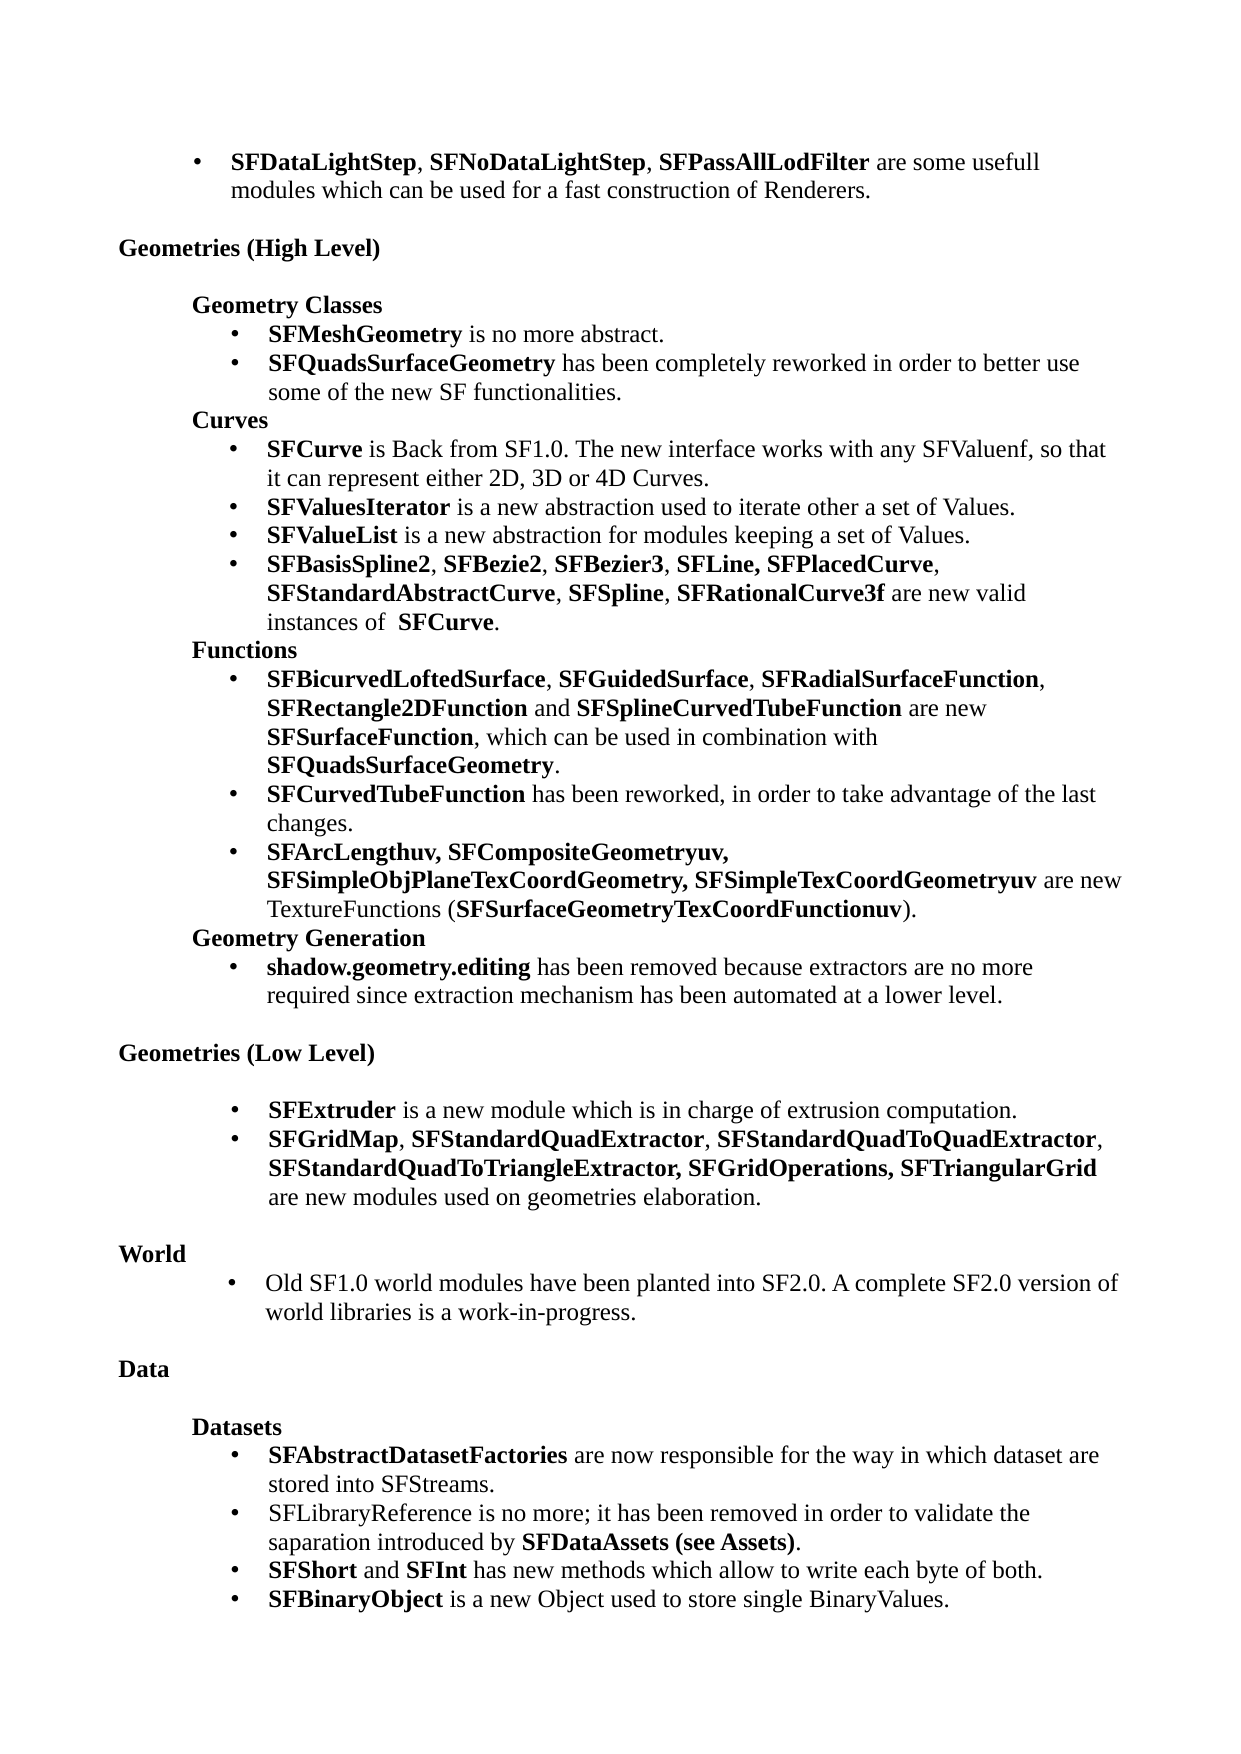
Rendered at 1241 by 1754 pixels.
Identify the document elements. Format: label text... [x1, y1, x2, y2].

text Geometries (Low Level) [118, 1038, 1122, 1067]
list SFQuadsSurfaceGeometry has been completely reworked in order to better use some of the new SF functionalities. [231, 348, 1122, 406]
list SFMeshGeometry is no more abstract. [231, 319, 1122, 348]
text Curves [118, 406, 1122, 434]
list SFCurve is Back from SF1.0. The new interface works with any SFValuenf, so that it can represent either 2D, 3D or 4D Curves. [229, 434, 1122, 492]
text Datasets [118, 1412, 1122, 1441]
list SFShort and SFInt has new methods which allow to write each byte of both. [231, 1556, 1122, 1584]
text Geometry Classes [118, 291, 1122, 319]
list SFExtruder is a new module which is in charge of extrusion computation. [231, 1096, 1122, 1124]
list SFArcLengthuv, SFCompositeGeometryuv, SFSimpleObjPlaneTexCoordGeometry, SFSimpleTexCoordGeometryuv are new TextureFunctions (SFSurfaceGeometryTexCoordFunctionuv). [229, 837, 1122, 923]
list SFBasisSpline2, SFBezie2, SFBezier3, SFLine, SFPlacedCurve, SFStandardAbstractCurve, SFSpline, SFRationalCurve3f are new valid instances of SFCurve. [229, 549, 1122, 636]
list SFBinaryObject is a new Object used to store single BinaryValues. [231, 1584, 1122, 1613]
list shadow.geometry.editing has been removed because extractors are no more required since extraction mechanism has been automated at a lower level. [229, 952, 1122, 1009]
list SFCurvedTubeFunction has been reworked, in order to take advantage of the last changes. [229, 779, 1122, 837]
list SFBicurvedLoftedSurface, SFGuidedSurface, SFRadialSurfaceFunction, SFRectangle2DFunction and SFSplineCurvedTubeFunction are new SFSurfaceFunction, which can be used in combination with SFQuadsSurfaceGeometry. [229, 664, 1122, 779]
text Functions [118, 636, 1122, 664]
text Geometry Generation [118, 923, 1122, 952]
list SFValuesIterator is a new abstraction used to iterate other a set of Values. [229, 492, 1122, 521]
text Geometries (High Level) [118, 233, 1122, 262]
text Data [118, 1354, 1122, 1383]
list SFLibraryReference is no more; it has been removed in order to validate the saparation introduced by SFDataAssets (see Assets). [231, 1498, 1122, 1556]
list SFAbstractDatasetFactories are now responsible for the way in which dataset are stored into SFStreams. [231, 1441, 1122, 1498]
list SFGridMap, SFStandardQuadExtractor, SFStandardQuadToQuadExtractor, SFStandardQuadToTriangleExtractor, SFGridOperations, SFTriangularGrid are new modules used on geometries elaboration. [231, 1124, 1122, 1211]
list SFValueList is a new abstraction for modules keeping a set of Values. [229, 521, 1122, 549]
text World [118, 1239, 1122, 1268]
list Old SF1.0 world modules have been planted into SF2.0. A complete SF2.0 version of world libraries is a work-in-progress. [228, 1268, 1122, 1326]
list SFDataLightStep, SFNoDataLightStep, SFPassAllLodFilter are some usefull modules which can be used for a fast construction of Renderers. [193, 147, 1122, 204]
